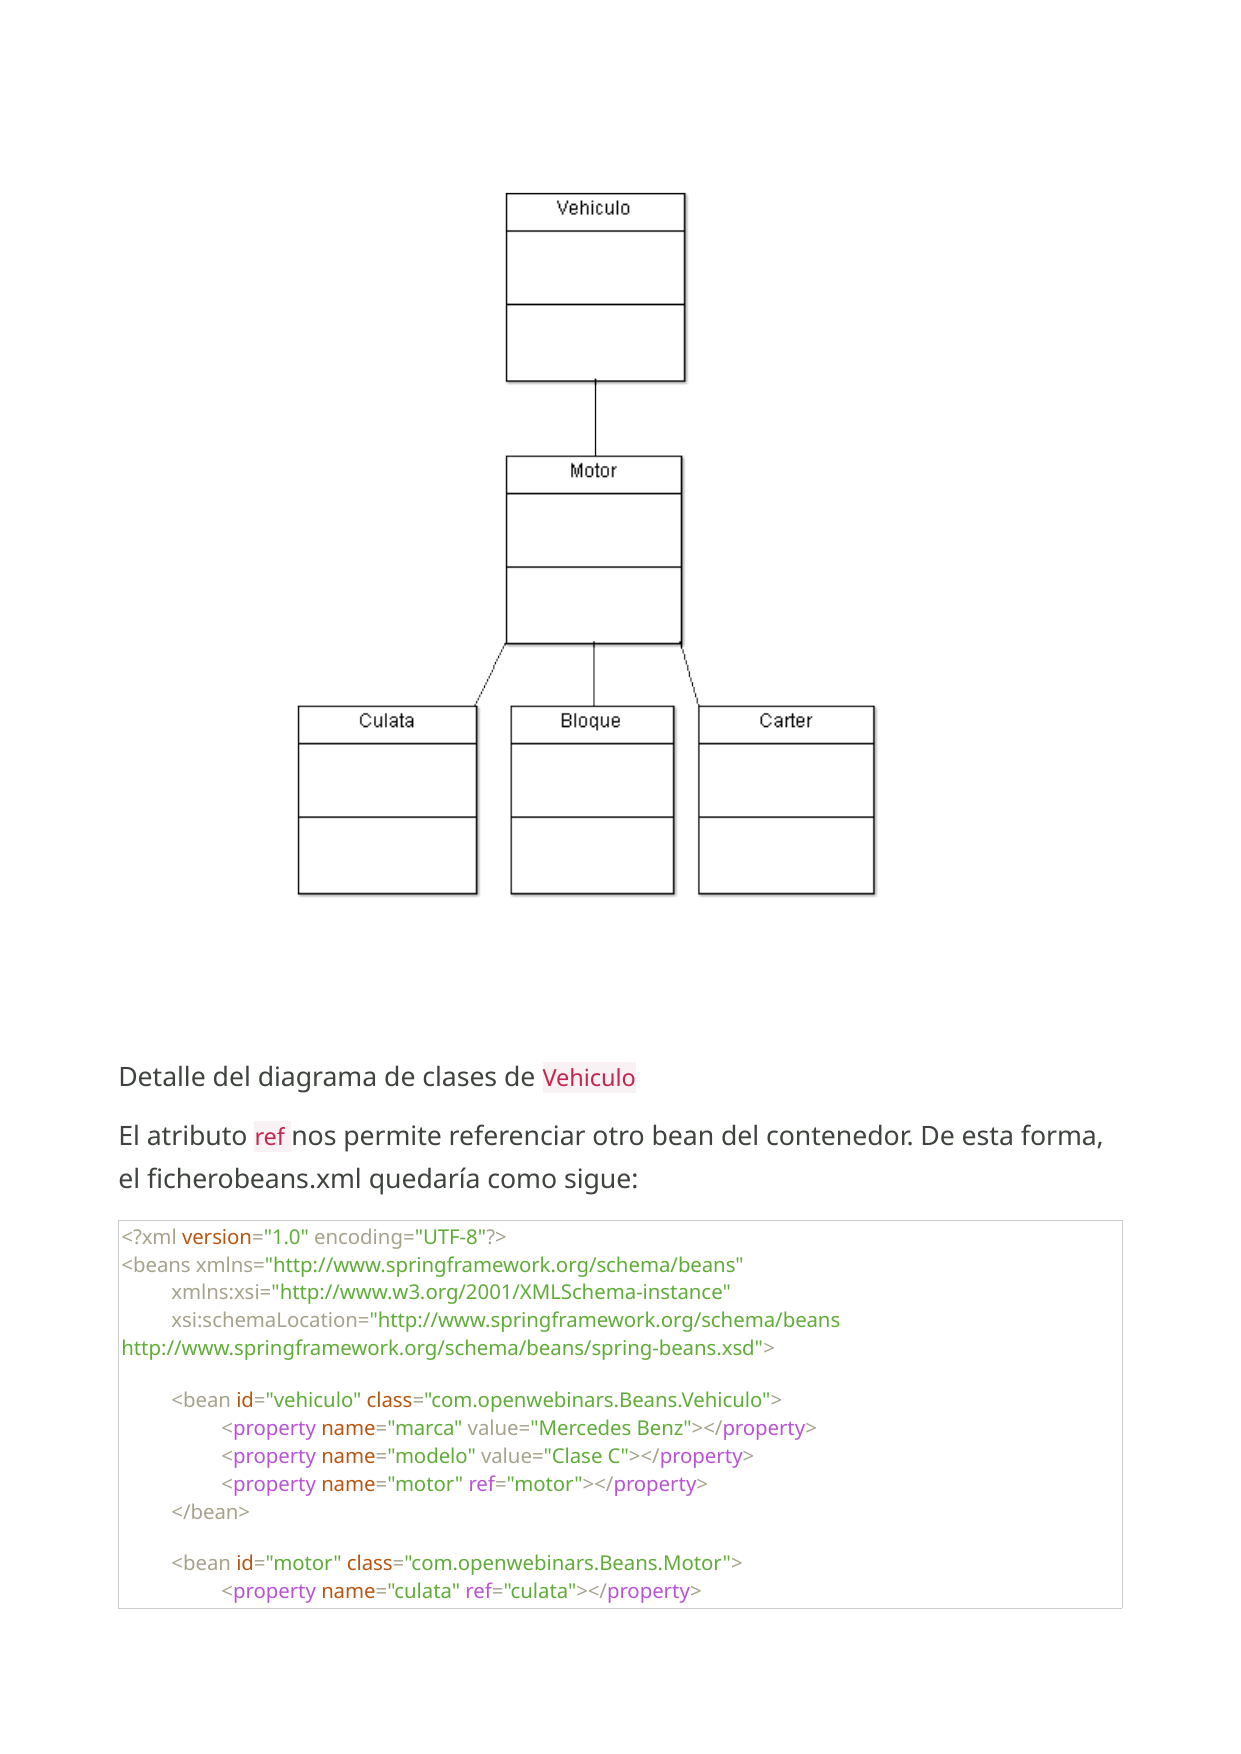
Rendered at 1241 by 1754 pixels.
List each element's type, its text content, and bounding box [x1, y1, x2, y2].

text <bean id="vehiculo" class="com.openwebinars.Beans.Vehiculo"> [119, 1382, 1122, 1410]
text El atributo ref nos permite referenciar otro bean del contenedor. De esta forma, el ficherobeans.xml quedaría como sigue: [118, 1117, 1122, 1197]
text <property name="marca" value="Mercedes Benz"></property> [119, 1410, 1122, 1438]
picture [118, 118, 1058, 1037]
text <property name="modelo" value="Clase C"></property> [119, 1438, 1122, 1466]
text </bean> [119, 1494, 1122, 1525]
text <bean id="motor" class="com.openwebinars.Beans.Motor"> [119, 1546, 1122, 1574]
text <property name="motor" ref="motor"></property> [119, 1466, 1122, 1494]
text Detalle del diagrama de clases de Vehiculo [118, 1058, 1122, 1094]
text xmlns:xsi="http://www.w3.org/2001/XMLSchema-instance" [119, 1275, 1122, 1303]
text <beans xmlns="http://www.springframework.org/schema/beans" [119, 1247, 1122, 1275]
text <?xml version="1.0" encoding="UTF-8"?> [119, 1221, 1122, 1247]
text <property name="culata" ref="culata"></property> [119, 1574, 1122, 1608]
text xsi:schemaLocation="http://www.springframework.org/schema/beans http://www.springframework.org/schema/beans/spring-beans.xsd"> [119, 1303, 1122, 1362]
